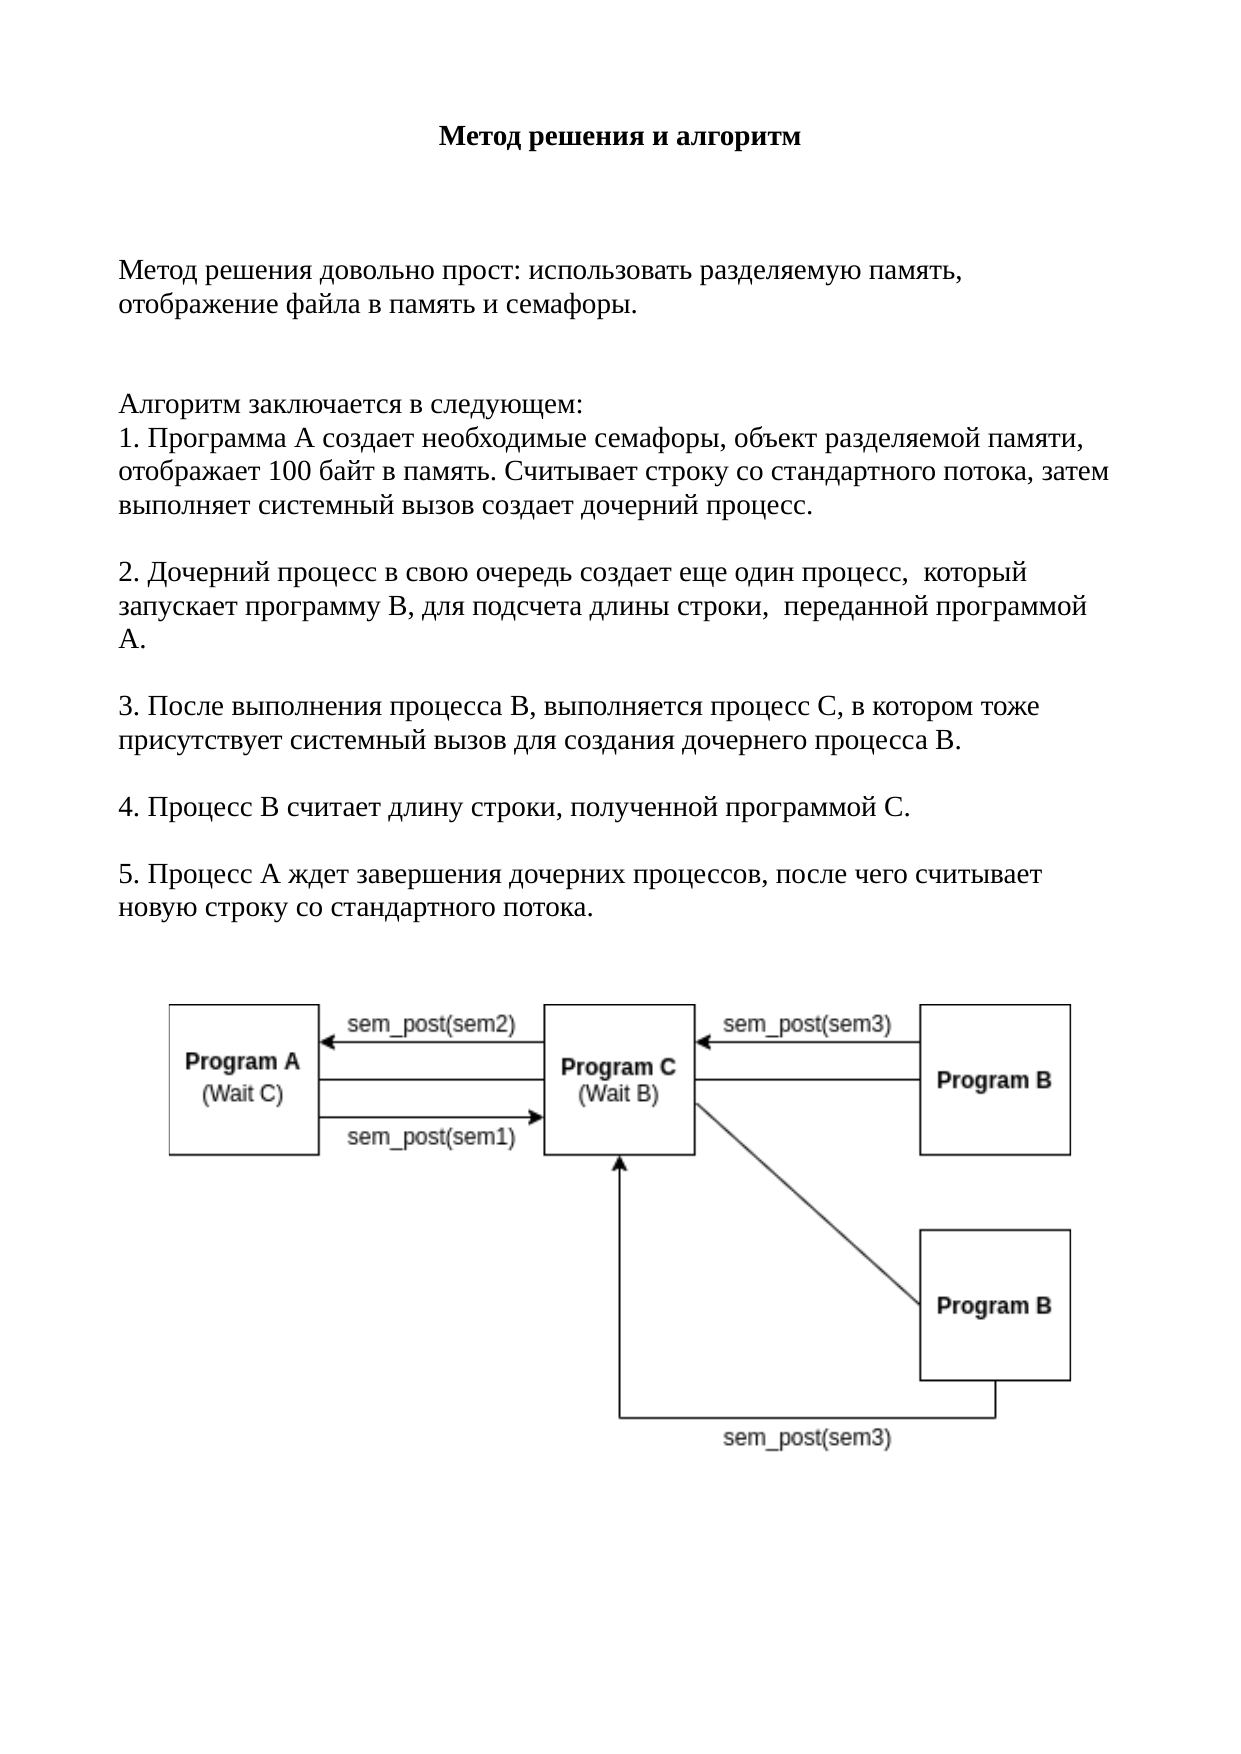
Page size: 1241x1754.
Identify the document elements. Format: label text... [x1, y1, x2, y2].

text 3. После выполнения процесса В, выполняется процесс С, в котором тоже присутствует системный вызов для создания дочернего процесса В. [118, 688, 1122, 755]
picture [168, 1004, 1072, 1457]
text Метод решения довольно прост: использовать разделяемую память, отображение файла в память и семафоры. [118, 252, 1122, 319]
text 4. Процесс В считает длину строки, полученной программой С. [118, 789, 1122, 822]
text Метод решения и алгоритм [118, 118, 1122, 152]
text 1. Программа А создает необходимые семафоры, объект разделяемой памяти, отображает 100 байт в память. Считывает строку со стандартного потока, затем выполняет системный вызов создает дочерний процесс. [118, 420, 1122, 521]
text 2. Дочерний процесс в свою очередь создает еще один процесс, который запускает программу В, для подсчета длины строки, переданной программой А. [118, 554, 1122, 655]
text Алгоритм заключается в следующем: [118, 386, 1122, 420]
text 5. Процесс А ждет завершения дочерних процессов, после чего считывает новую строку со стандартного потока. [118, 856, 1122, 923]
